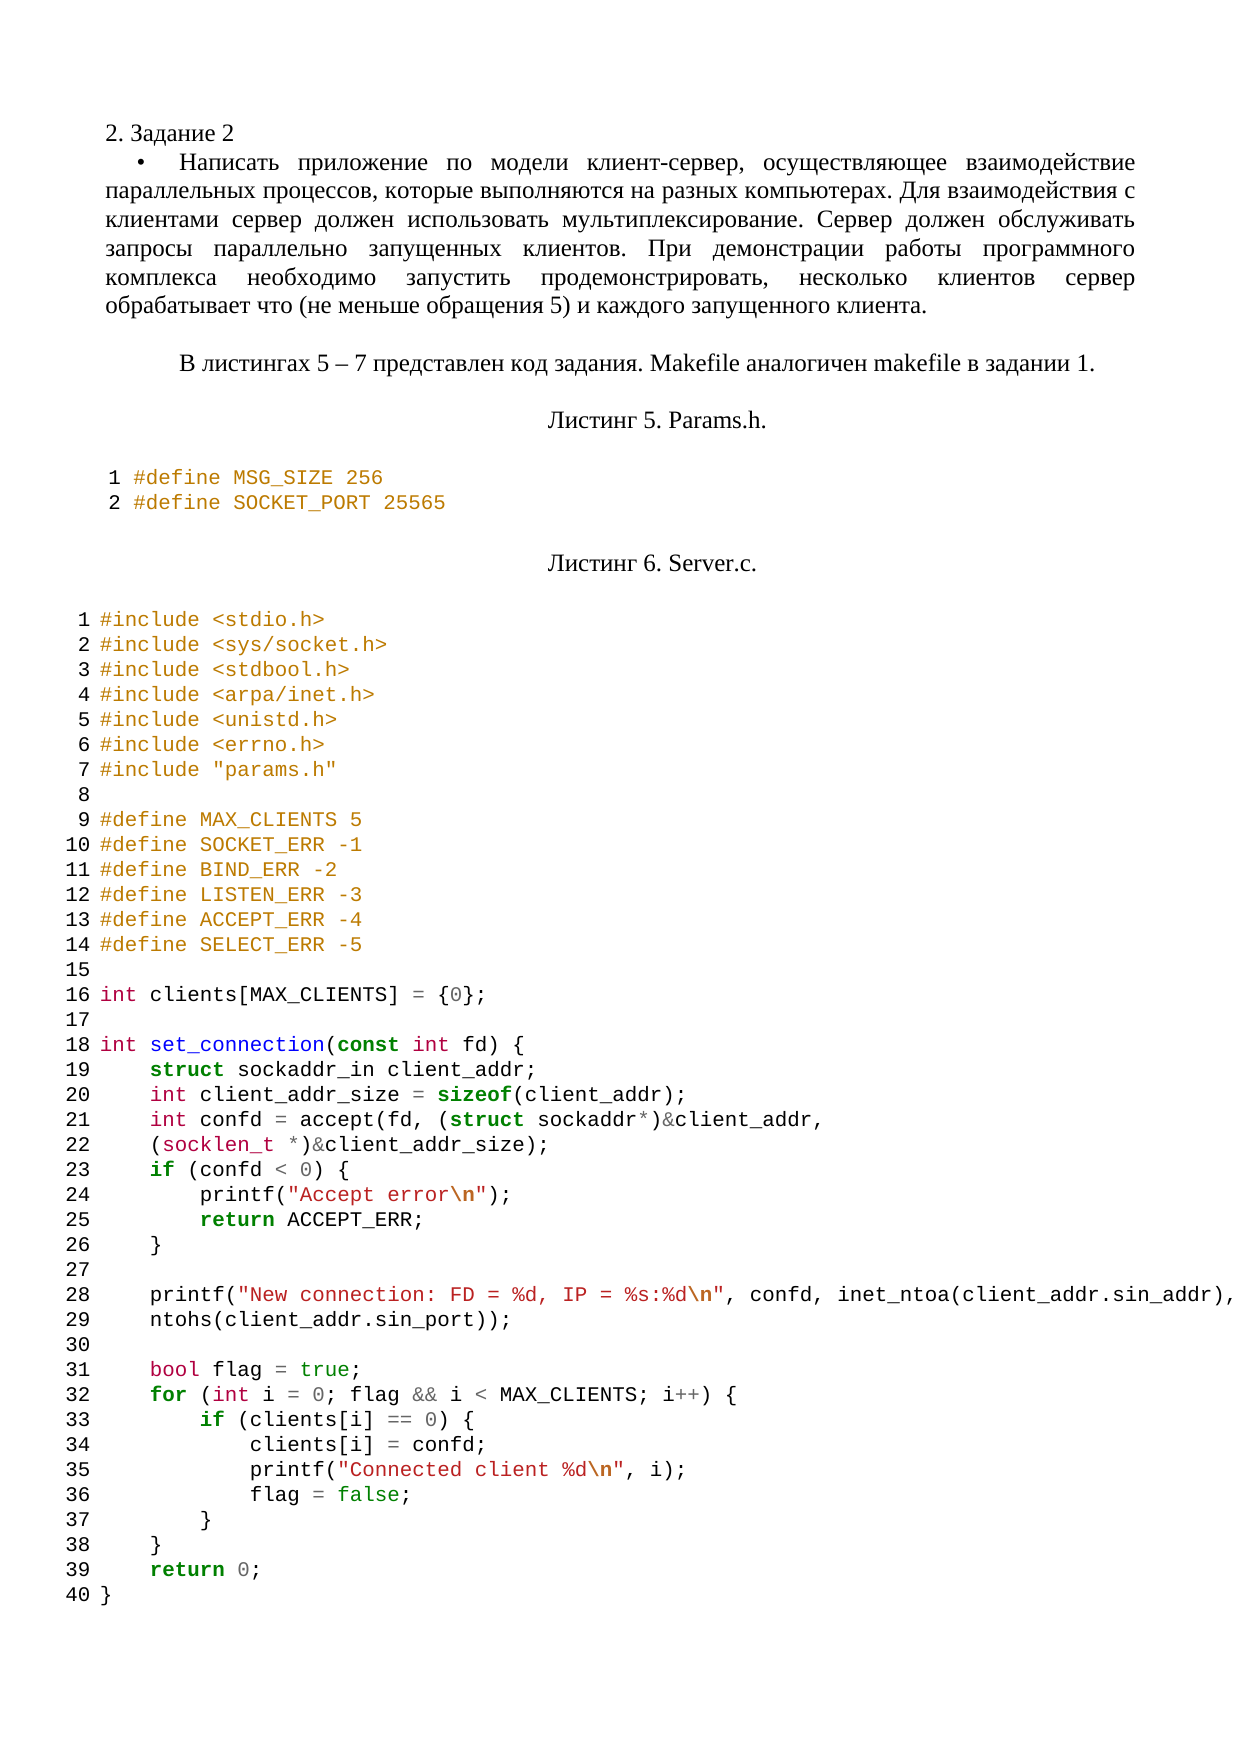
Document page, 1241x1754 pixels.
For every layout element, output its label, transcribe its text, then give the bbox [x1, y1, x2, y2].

text Листинг 6. Server.c. [105, 548, 1136, 576]
table_header #define MSG_SIZE 256 #define SOCKET_PORT 25565 [130, 463, 1126, 519]
text • Написать приложение по модели клиент-сервер, осуществляющее взаимодействие параллельных процессов, которые выполняются на разных компьютерах. Для взаимодействия с клиентами сервер должен использовать мультиплексирование. Сервер должен обслуживать запросы параллельно запущенных клиентов. При демонстрации работы программного комплекса необходимо запустить продемонстрировать, несколько клиентов сервер обрабатывает что (не меньше обращения 5) и каждого запущенного клиента. [105, 147, 1136, 319]
table_header #include <stdio.h> #include <sys/socket.h> #include <stdbool.h> #include <arpa/inet.h> #include <unistd.h> #include <errno.h> #include "params.h" #define MAX_CLIENTS 5 #define SOCKET_ERR -1 #define BIND_ERR -2 #define LISTEN_ERR -3 #define ACCEPT_ERR -4 #define SELECT_ERR -5 int clients[MAX_CLIENTS] = {0}; int set_connection(const int fd) { struct sockaddr_in client_addr; int client_addr_size = sizeof(client_addr); int confd = accept(fd, (struct sockaddr*)&client_addr, (socklen_t *)&client_addr_size); if (confd < 0) { printf("Accept error\n"); return ACCEPT_ERR; } printf("New connection: FD = %d, IP = %s:%d\n", confd, inet_ntoa(client_addr.sin_addr), ntohs(client_addr.sin_port)); bool flag = true; for (int i = 0; flag && i < MAX_CLIENTS; i++) { if (clients[i] == 0) { clients[i] = confd; printf("Connected client %d\n", i); flag = false; } } return 0; } [97, 605, 1240, 1611]
text В листингах 5 – 7 представлен код задания. Makefile аналогичен makefile в задании 1. [105, 348, 1136, 377]
text Листинг 5. Params.h. [105, 406, 1136, 434]
table_header 1 2 3 4 5 6 7 8 9 10 11 12 13 14 15 16 17 18 19 20 21 22 23 24 25 26 27 28 29 30 31 32 33 34 35 36 37 38 39 40 [50, 605, 97, 1611]
table_header 1 2 [105, 463, 130, 519]
text 2. Задание 2 [105, 118, 1136, 147]
